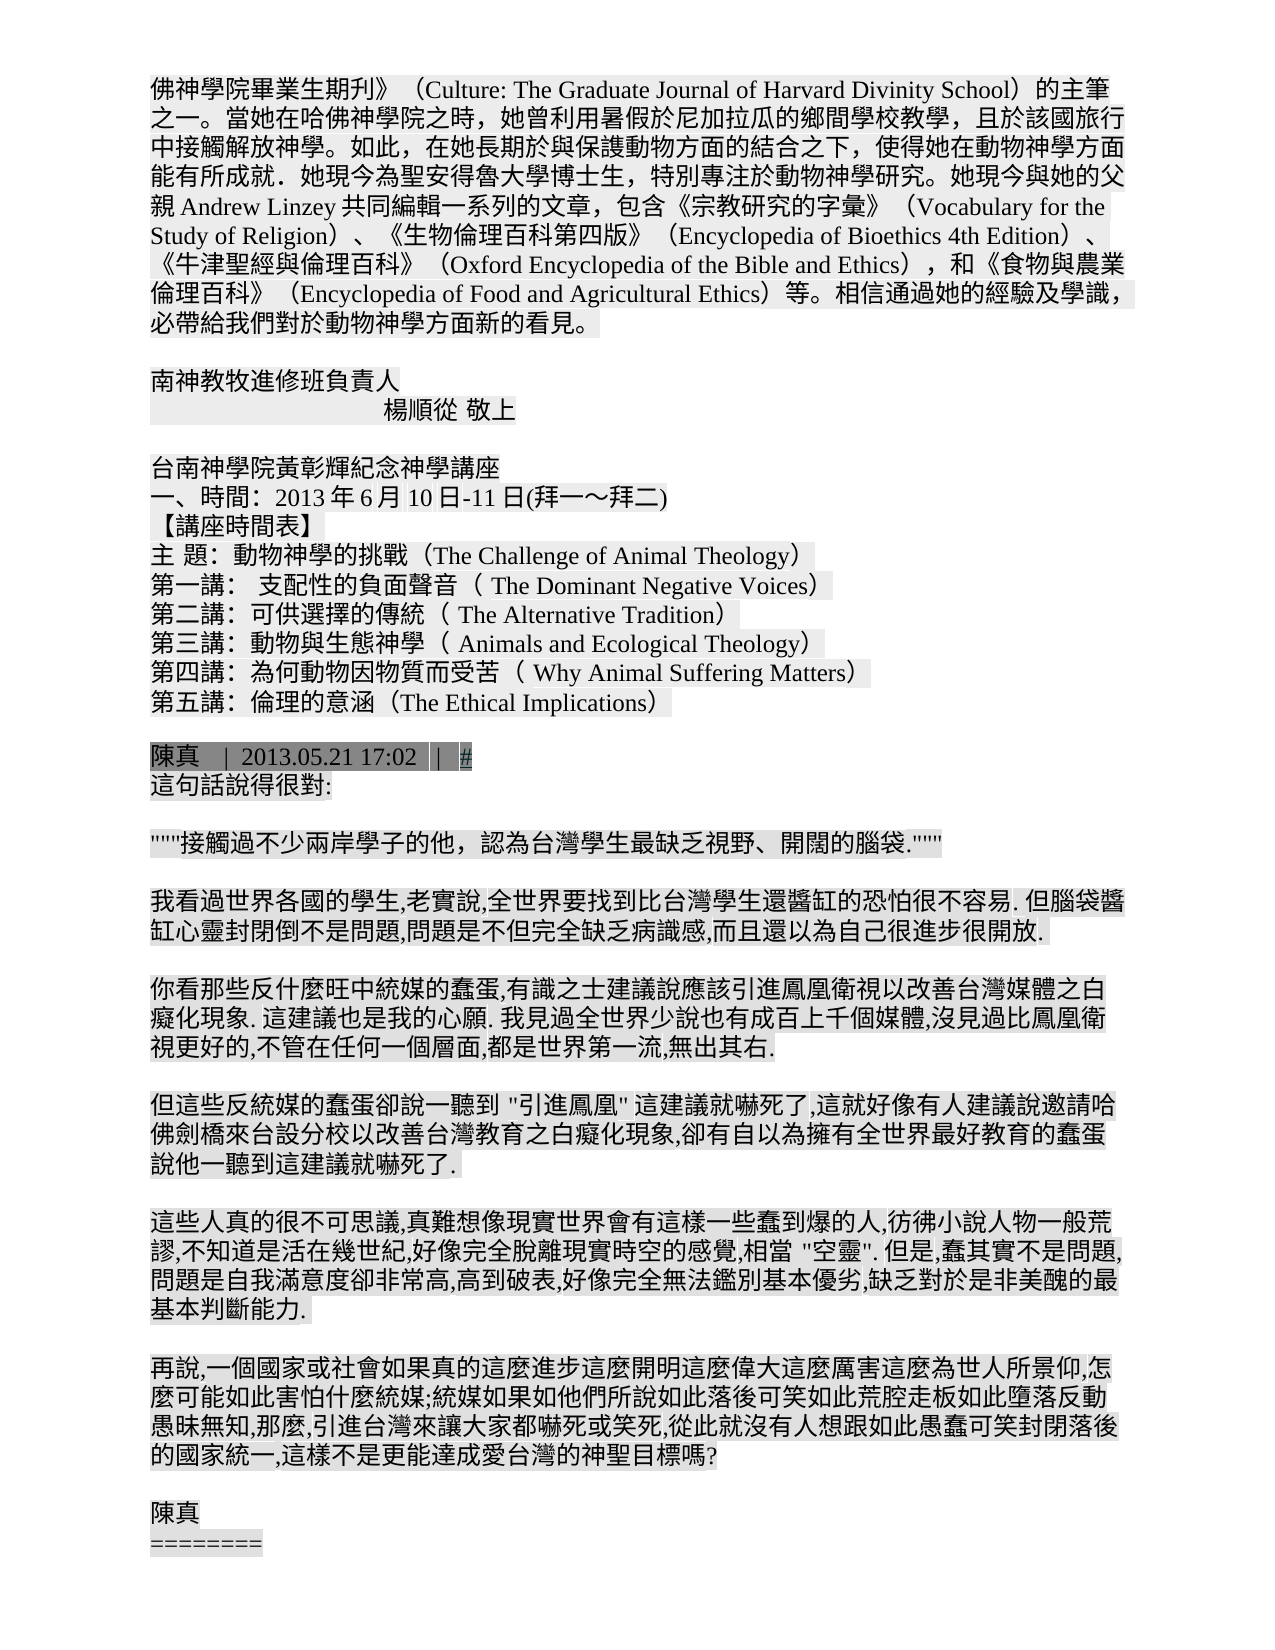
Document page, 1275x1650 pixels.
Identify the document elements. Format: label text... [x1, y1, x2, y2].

text 這句話說得很對: """接觸過不少兩岸學子的他，認為台灣學生最缺乏視野、開闊的腦袋.""" 我看過世界各國的學生,老實說,全世界要找到比台灣學生還醬缸的恐怕很不容易. 但腦袋醬缸心靈封閉倒不是問題,問題是不但完全缺乏病識感,而且還以為自己很進步很開放. 你看那些反什麼旺中統媒的蠢蛋,有識之士建議說應該引進鳳凰衛視以改善台灣媒體之白癡化現象. 這建議也是我的心願. 我見過全世界少說也有成百上千個媒體,沒見過比鳳凰衛視更好的,不管在任何一個層面,都是世界第一流,無出其右. 但這些反統媒的蠢蛋卻說一聽到 "引進鳳凰" 這建議就嚇死了,這就好像有人建議說邀請哈佛劍橋來台設分校以改善台灣教育之白癡化現象,卻有自以為擁有全世界最好教育的蠢蛋說他一聽到這建議就嚇死了. 這些人真的很不可思議,真難想像現實世界會有這樣一些蠢到爆的人,彷彿小說人物一般荒謬,不知道是活在幾世紀,好像完全脫離現實時空的感覺,相當 "空靈". 但是,蠢其實不是問題,問題是自我滿意度卻非常高,高到破表,好像完全無法鑑別基本優劣,缺乏對於是非美醜的最基本判斷能力. 再說,一個國家或社會如果真的這麼進步這麼開明這麼偉大這麼厲害這麼為世人所景仰,怎麼可能如此害怕什麼統媒;統媒如果如他們所說如此落後可笑如此荒腔走板如此墮落反動愚昧無知,那麼,引進台灣來讓大家都嚇死或笑死,從此就沒有人想跟如此愚蠢可笑封閉落後的國家統一,這樣不是更能達成愛台灣的神聖目標嗎? 陳真 ======== 赴陸交換 台生：我們輸了 交通大學陳燕珩╱採訪報導 | 旺報 – 2013年5月17日 大學畢業前的最後一學期，來自台灣交大的陳慕天，選擇給自己一個學習的機會，前往北京清華大學擔任交換生。實際踏上這片土地，感受中國的教育體制與整體環境，擺脫台灣人主觀的思維後，他感慨地說：「大家都誤解中國了。」 台生不差 輸在環境 許多人在比較兩岸校園和學子時，常提到台灣學生的優勢是創意，陳慕天卻不這麼認為。他提到，赴陸交換後發現中國學生的創意不比台灣差，他們的教育風格也早已擺脫填鴨式教學，學生的思想變得快、學得也快，單就兩岸的高中教學環境來看，就可充分反映這點。 在台灣是建中畢業生的陳慕天，前不久到北京第五志願的高中參訪，他看到那裡的圖書館比建中資源更豐富，學生做的美術作品更加出色，老師不斷強調不要死讀書，學校推行各種特別的活動與科學競賽，並有隨時開放的實驗教室，供學生做科學研究，甚至在高中時期，就具有與各國學校交換合作的機會。 「我第一個感受是我們輸了，而且還停留在對中國錯誤的刻板印象之下。」陳慕天說，中國的教學環境早已朝美國邁進，幾年後就可以遠遠把台灣甩在背後。他認為兩岸學生在學習心態上相差不多，中國學生可能更努力一點，但整個教育體制與環境才是導致台灣落後的主因。 大陸教授 教學用心 來到全中國最好的理工大學擔任交換生，陳慕天說，出發前已做好心理準備，但身處其中還是有很多體悟。進到大學校園後，看到北京清華各種計畫與資源的推行，讓他更明顯地感受到兩岸教學環境的落差。 而讓陳慕天印象深刻的還有中國的大學師資，他提到，儘管北京清華許多教授的學歷背景不如交大老師好，但他們教學非常認真，對學生的關心超乎他的想像。陳慕天舉例說，有次他寄簡訊給課堂老師請假，老師回覆他：「沒問題，下周上課前記得來辦公室找我補課，確保進度不落後。」 他也提到，前陣子某位課堂教授發現上課的學習效果不好，決定隔周開始不上課，讓學生在教室自習，自習後開始一個一個提問，邊問邊講課，以確保每個學生都能理解，這種案例非常多。「我看到的老師都是很用心，想盡辦法讓同學們可以真正學會。」陳慕天說。 親身感受到中國的教學與生活環境，陳慕天感慨地說，在台灣的時候，永遠沒辦法理解中國在想什麼，唯有身在其中，才會發現這裡的優勢與問題。而接觸過不少兩岸學子的他，認為台灣學生最缺乏視野、開闊的腦袋，以及全球競爭的危機意識，因此，他也認為：「台灣學生有機會一定要來中國念書，非常值得。」 [150, 771, 1125, 1557]
text 陳真 | 2013.05.21 17:02 | # [150, 742, 1125, 771]
text 代公佈一消息，南部的朋友，或許可以參加。台南神學院網站上有進一步的會議議程和報名方式。對象似乎限於教徒，但我想一般人應該亦可前往旁聽。http://www.ttcs.org.tw/ 台南神學院黃彰輝紀念神學講座 主題：動物神學的挑戰（The Challenge of Animal Theology） 講員：Clair Linzey小姐 自從中國於三月底發現禽流感以來，全世界特別是鄰近的國家如台灣、日本，無不想盡辦法嚴加防患。其實追根究底，無不與人類所引起的生態危機，有著密切的關係。而如何重新建立與生態新的關係，一直是在考驗人類的智慧，也有其急迫性與必要性。所以，在現今的社會當中，除了我們要注重人與人關係重建外，與大自然的重建也顯得隔外重要，但不容否認的是，這往往成為人類最忽略的一個區塊．就以與人類最接近的動物而言，如何重新學習與動物建立應有的倫理是人類一大挑戰。由此，本次的彰輝講座特別邀請現任牛津大學動物倫理中心（Deputy Director of the Oxford Centre for Animal Ethics）副主任Clair Linzey小姐為主講人。Clair Linzey從研究所開始就表現相當傑出，屢得獎項，其中包含Samuel Rutherford Prize、Norman H. G. Robinson Book Prize、A. H. Johnstone Memorial Medal for…等等的特殊成就獎。 Clair Linzey於2008年於美國哈佛大學神學院畢業，在哈佛期間，她本身就是《文化：哈佛神學院畢業生期刋》（Culture: The Graduate Journal of Harvard Divinity School）的主筆之一。當她在哈佛神學院之時，她曾利用暑假於尼加拉瓜的鄉間學校教學，且於該國旅行中接觸解放神學。如此，在她長期於與保謢動物方面的結合之下，使得她在動物神學方面能有所成就．她現今為聖安得魯大學博士生，特別專注於動物神學研究。她現今與她的父親Andrew Linzey共同編輯一系列的文章，包含《宗教研究的字彙》（Vocabulary for the Study of Religion）、《生物倫理百科第四版》（Encyclopedia of Bioethics 4th Edition）、《牛津聖經與倫理百科》（Oxford Encyclopedia of the Bible and Ethics），和《食物與農業倫理百科》（Encyclopedia of Food and Agricultural Ethics）等。相信通過她的經驗及學識，必帶給我們對於動物神學方面新的看見。 南神教牧進修班負責人 楊順從 敬上 台南神學院黃彰輝紀念神學講座 一、時間：2013年6月10日-11日(拜一～拜二) 【講座時間表】 主 題：動物神學的挑戰（The Challenge of Animal Theology） 第一講： 支配性的負面聲音（ The Dominant Negative Voices） 第二講：可供選擇的傳統（ The Alternative Tradition） 第三講：動物與生態神學（ Animals and Ecological Theology） 第四講：為何動物因物質而受苦（ Why Animal Suffering Matters） 第五講：倫理的意涵（The Ethical Implications） [150, 75, 1125, 717]
